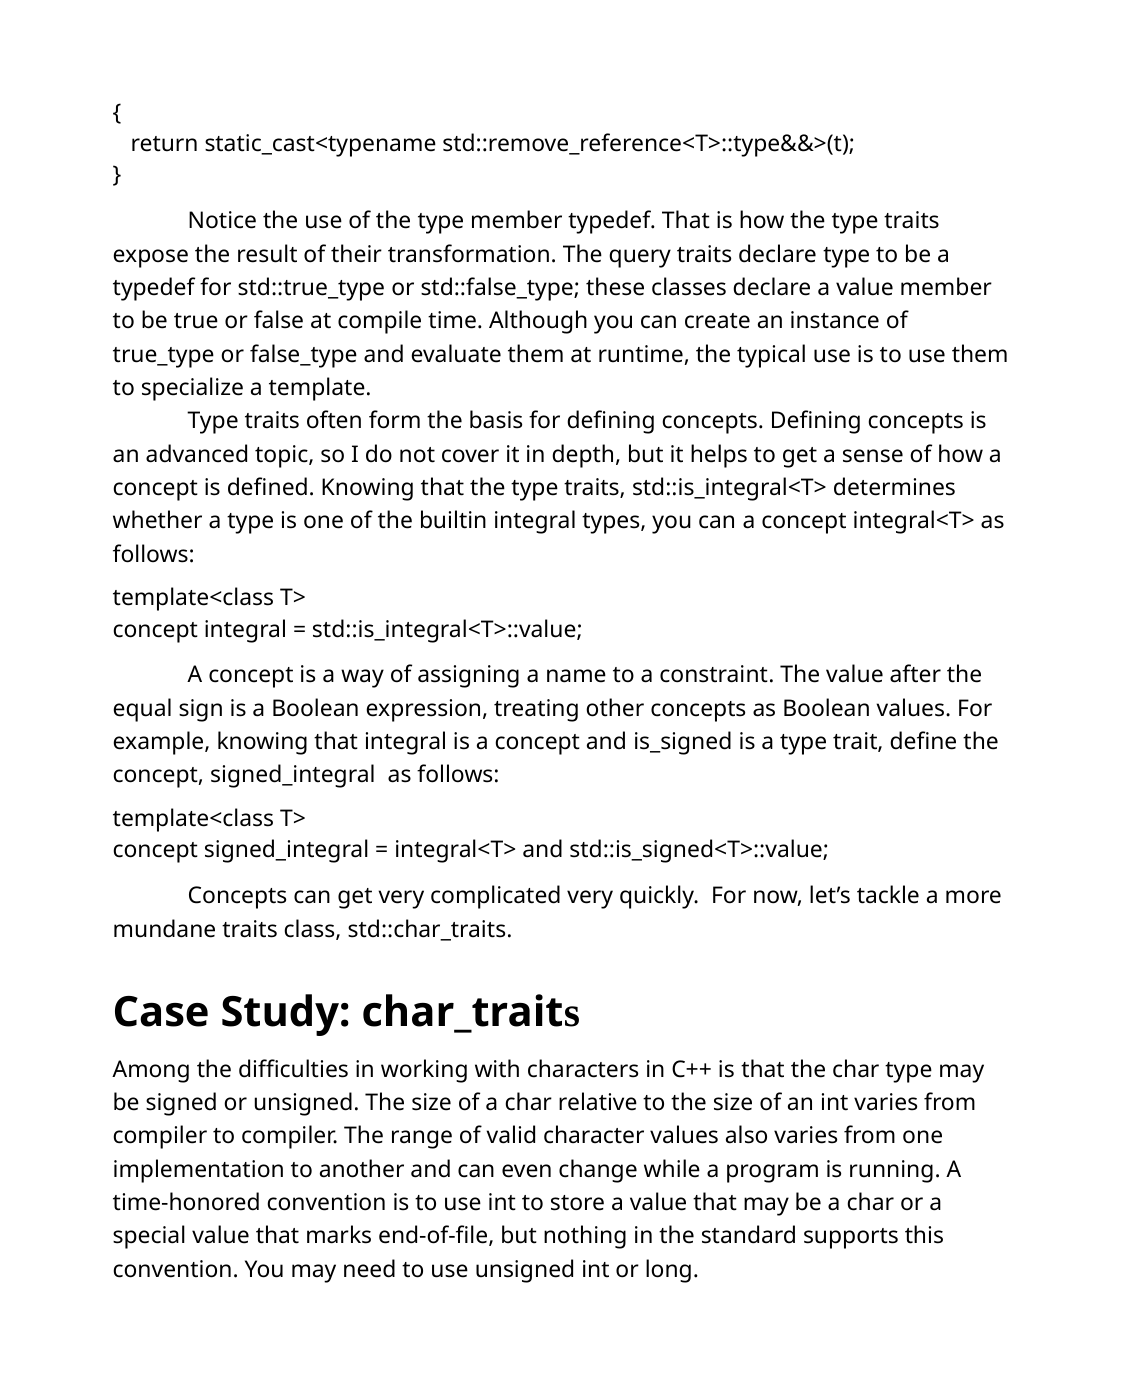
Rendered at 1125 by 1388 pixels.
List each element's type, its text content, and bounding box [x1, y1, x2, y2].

text template<class T> [112, 802, 1012, 833]
text Type traits often form the basis for defining concepts. Defining concepts is an advanced topic, so I do not cover it in depth, but it helps to get a sense of how a concept is defined. Knowing that the type traits, std::is_integral<T> determines whether a type is one of the builtin integral types, you can a concept integral<T> as follows: [112, 402, 1012, 569]
subtitle Case Study: char_traits [112, 981, 1012, 1038]
text Among the difficulties in working with characters in C++ is that the char type may be signed or unsigned. The size of a char relative to the size of an int varies from compiler to compiler. The range of valid character values also varies from one implementation to another and can even change while a program is running. A time-honored convention is to use int to store a value that may be a char or a special value that marks end-of-file, but nothing in the standard supports this convention. You may need to use unsigned int or long. [112, 1051, 1012, 1284]
text Notice the use of the type member typedef. That is how the type traits expose the result of their transformation. The query traits declare type to be a typedef for std::true_type or std::false_type; these classes declare a value member to be true or false at compile time. Although you can create an instance of true_type or false_type and evaluate them at runtime, the typical use is to use them to specialize a template. [112, 202, 1012, 402]
text concept signed_integral = integral<T> and std::is_signed<T>::value; [112, 833, 1012, 865]
text Concepts can get very complicated very quickly. For now, let’s tackle a more mundane traits class, std::char_traits. [112, 877, 1012, 944]
text return static_cast<typename std::remove_reference<T>::type&&>(t); [112, 127, 1012, 158]
text template<class T> [112, 581, 1012, 613]
text } [112, 158, 1012, 190]
text A concept is a way of assigning a name to a constraint. The value after the equal sign is a Boolean expression, treating other concepts as Boolean values. For example, knowing that integral is a concept and is_signed is a type trait, define the concept, signed_integral as follows: [112, 656, 1012, 790]
text concept integral = std::is_integral<T>::value; [112, 613, 1012, 644]
text { [112, 96, 1012, 127]
